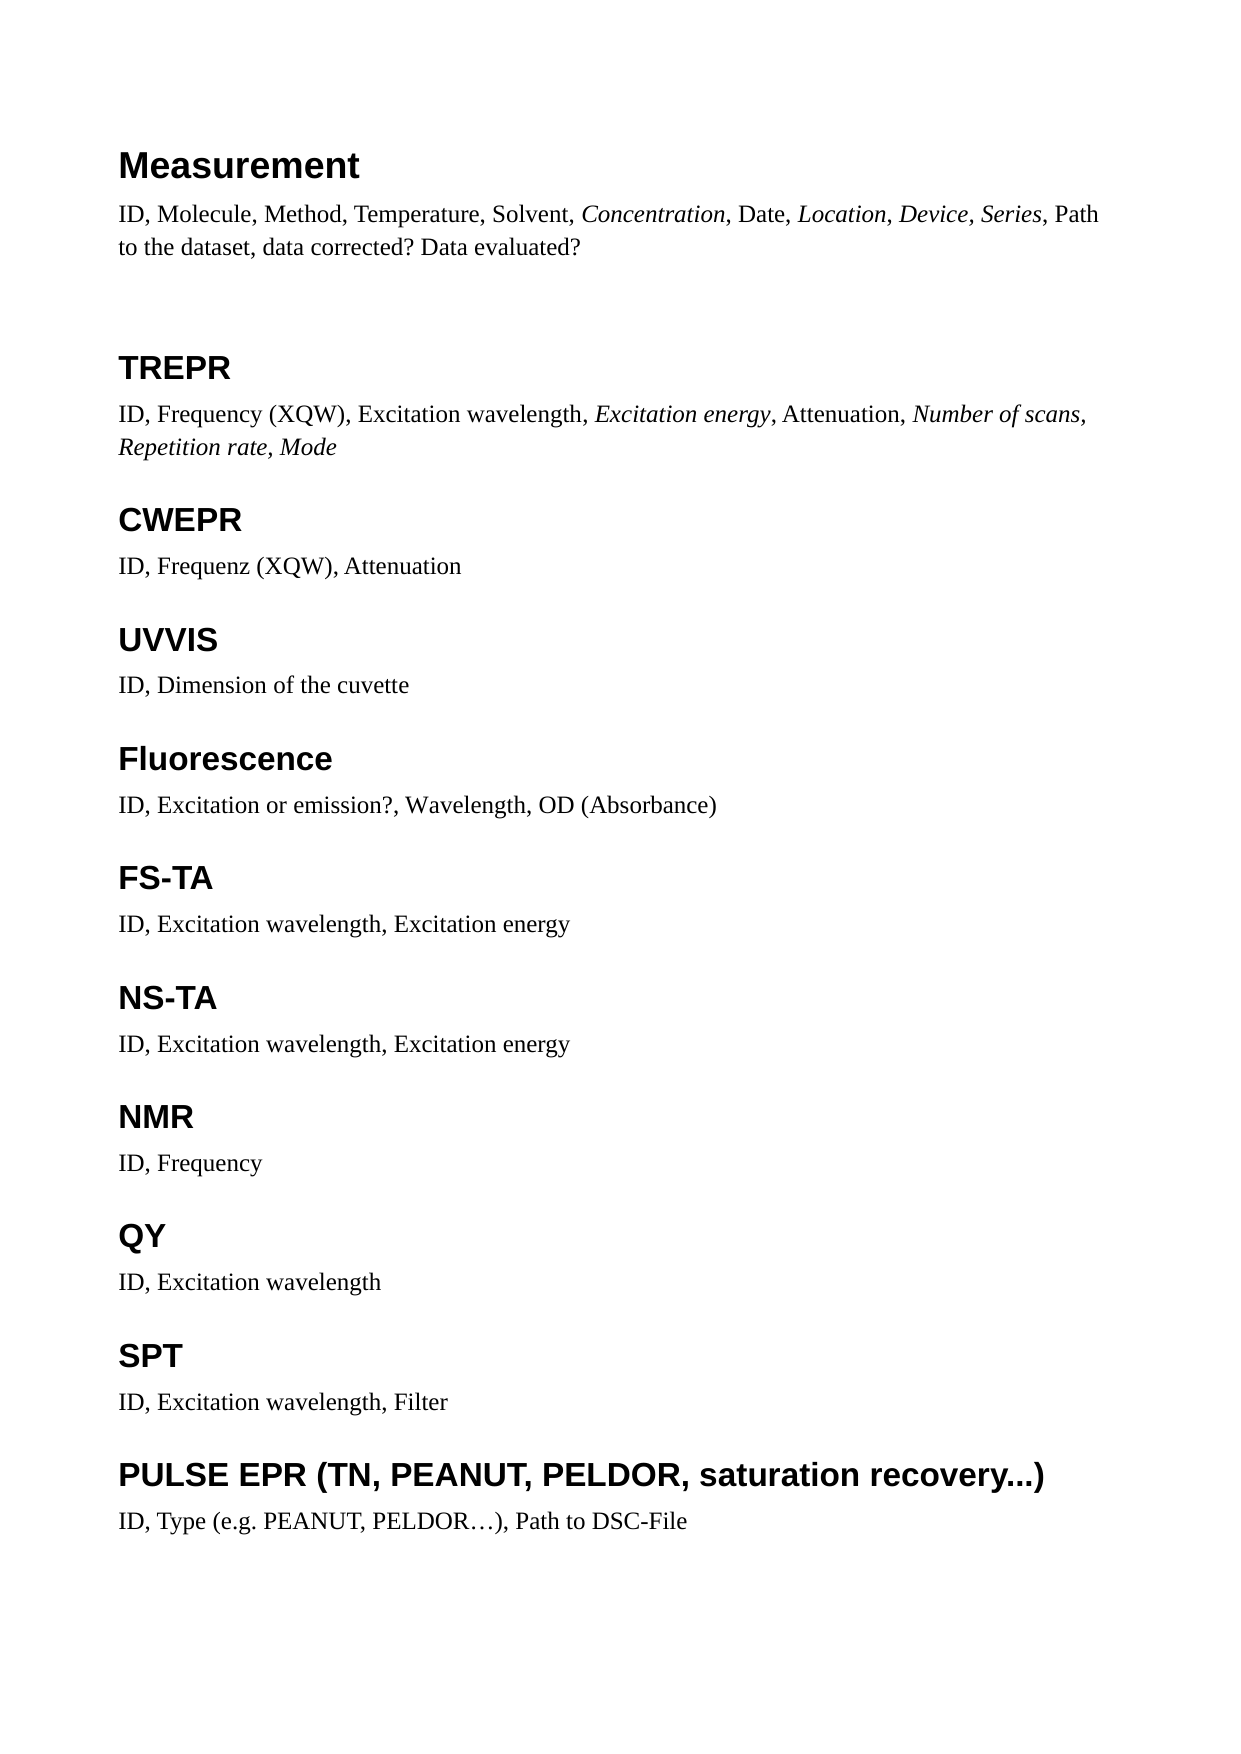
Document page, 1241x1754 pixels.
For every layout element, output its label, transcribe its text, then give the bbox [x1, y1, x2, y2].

subtitle Measurement [118, 143, 1122, 186]
text ID, Excitation wavelength [118, 1267, 1122, 1296]
subtitle FS-TA [118, 858, 1122, 897]
subtitle NMR [118, 1097, 1122, 1136]
subtitle CWEPR [118, 500, 1122, 539]
text ID, Frequency [118, 1148, 1122, 1177]
text ID, Frequency (XQW), Excitation wavelength, Excitation energy, Attenuation, Number of scans, Repetition rate, Mode [118, 399, 1122, 461]
subtitle SPT [118, 1336, 1122, 1374]
text ID, Dimension of the cuvette [118, 671, 1122, 699]
subtitle PULSE EPR (TN, PEANUT, PELDOR, saturation recovery...) [118, 1455, 1122, 1494]
subtitle TREPR [118, 348, 1122, 386]
subtitle QY [118, 1216, 1122, 1255]
text ID, Excitation wavelength, Excitation energy [118, 1029, 1122, 1057]
text ID, Type (e.g. PEANUT, PELDOR…), Path to DSC-File [118, 1506, 1122, 1535]
text ID, Excitation wavelength, Filter [118, 1387, 1122, 1416]
subtitle Fluorescence [118, 739, 1122, 777]
text ID, Excitation or emission?, Wavelength, OD (Absorbance) [118, 790, 1122, 819]
subtitle UVVIS [118, 619, 1122, 658]
subtitle NS-TA [118, 978, 1122, 1016]
text ID, Excitation wavelength, Excitation energy [118, 909, 1122, 938]
text ID, Frequenz (XQW), Attenuation [118, 551, 1122, 580]
text ID, Molecule, Method, Temperature, Solvent, Concentration, Date, Location, Device, Series, Path to the dataset, data corrected? Data evaluated? [118, 199, 1122, 261]
